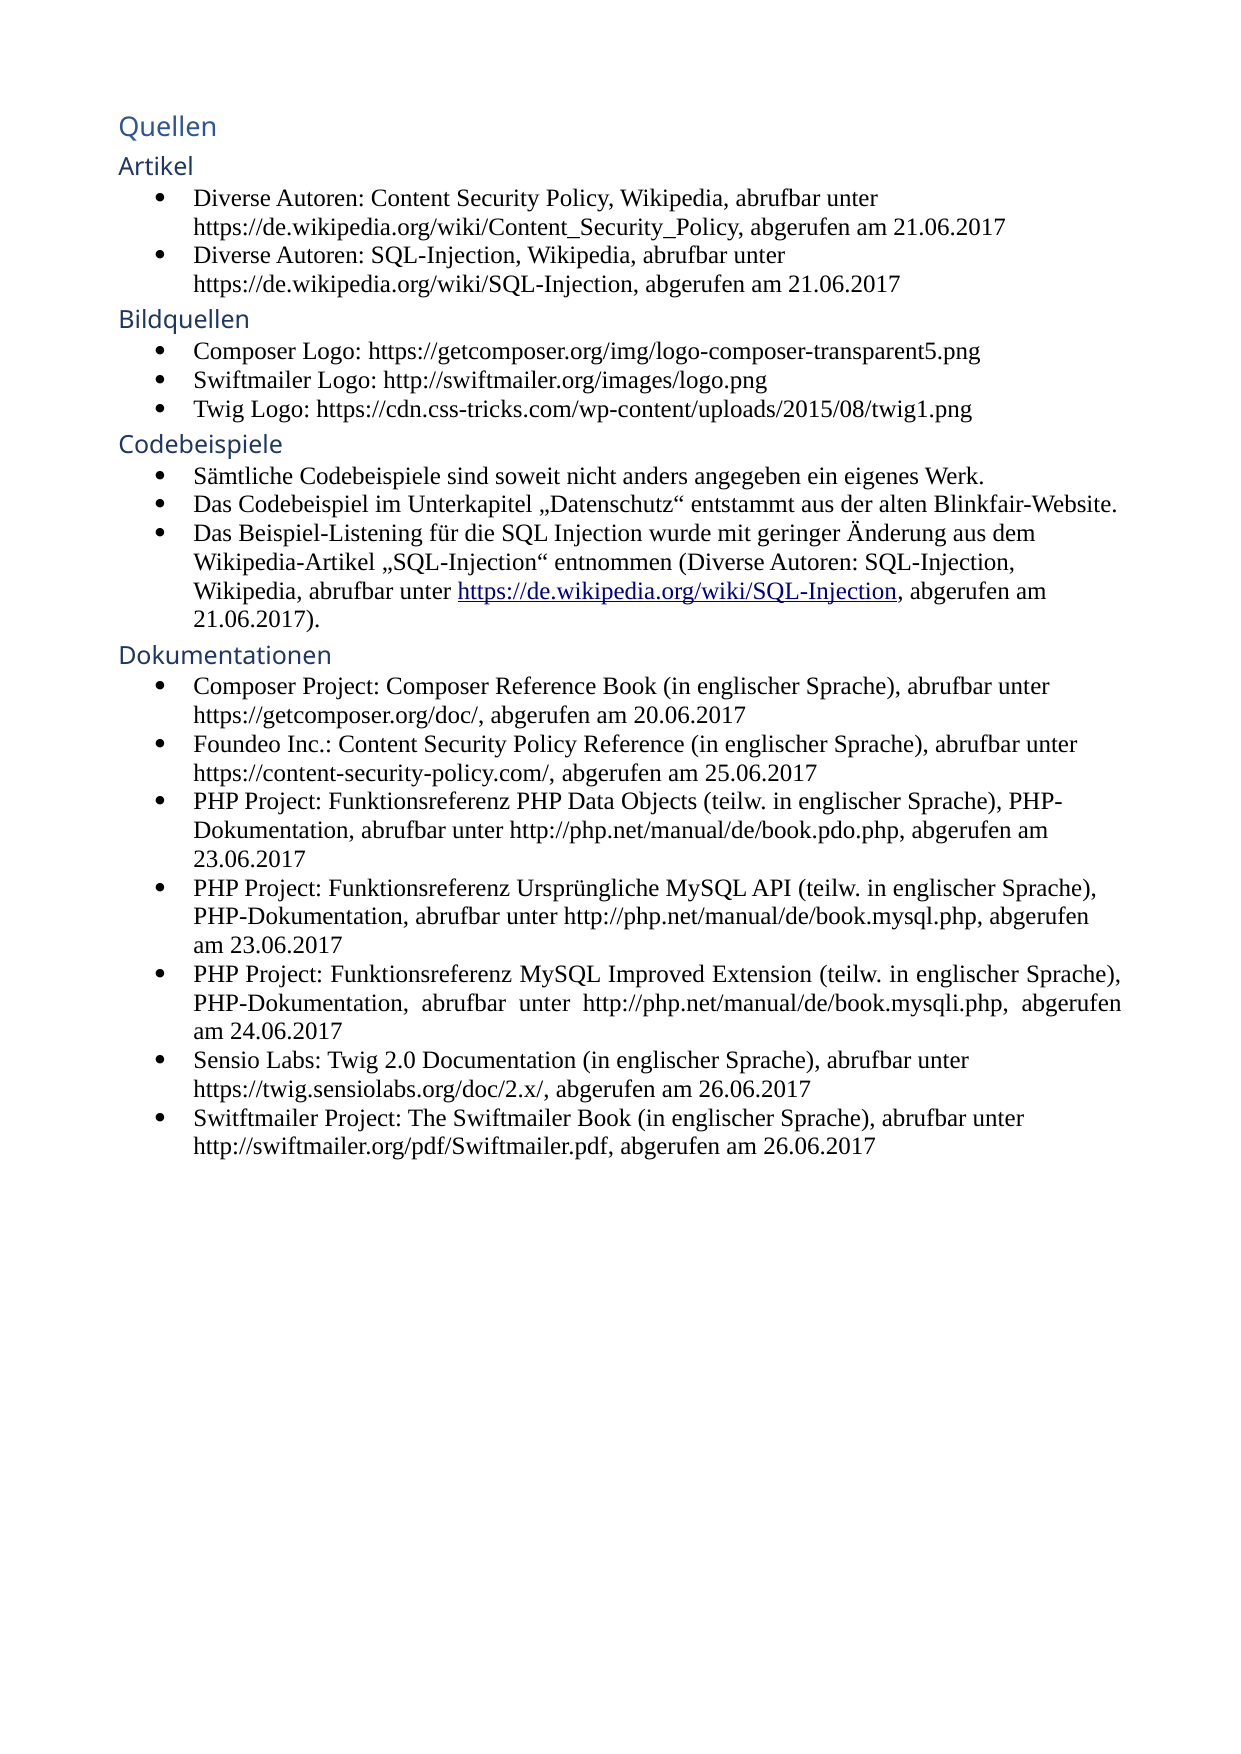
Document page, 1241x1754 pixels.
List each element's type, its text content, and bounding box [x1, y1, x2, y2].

subtitle Artikel [118, 149, 1122, 183]
list Diverse Autoren: Content Security Policy, Wikipedia, abrufbar unter https://de.wikipedia.org/wiki/Content_Security_Policy, abgerufen am 21.06.2017 [156, 183, 1122, 241]
list Composer Project: Composer Reference Book (in englischer Sprache), abrufbar unter https://getcomposer.org/doc/, abgerufen am 20.06.2017 [156, 671, 1122, 729]
subtitle Quellen [118, 108, 1122, 145]
subtitle Dokumentationen [118, 637, 1122, 671]
list Das Beispiel-Listening für die SQL Injection wurde mit geringer Änderung aus dem Wikipedia-Artikel „SQL-Injection“ entnommen (Diverse Autoren: SQL-Injection, Wikipedia, abrufbar unter https://de.wikipedia.org/wiki/SQL-Injection, abgerufen am 21.06.2017). [156, 518, 1122, 633]
list Composer Logo: https://getcomposer.org/img/logo-composer-transparent5.png [156, 336, 1122, 365]
subtitle Codebeispiele [118, 427, 1122, 461]
list Twig Logo: https://cdn.css-tricks.com/wp-content/uploads/2015/08/twig1.png [156, 394, 1122, 422]
list Diverse Autoren: SQL-Injection, Wikipedia, abrufbar unter https://de.wikipedia.org/wiki/SQL-Injection, abgerufen am 21.06.2017 [156, 241, 1122, 298]
list Das Codebeispiel im Unterkapitel „Datenschutz“ entstammt aus der alten Blinkfair-Website. [156, 489, 1122, 518]
subtitle Bildquellen [118, 302, 1122, 336]
list Sensio Labs: Twig 2.0 Documentation (in englischer Sprache), abrufbar unter https://twig.sensiolabs.org/doc/2.x/, abgerufen am 26.06.2017 [156, 1045, 1122, 1103]
list Swiftmailer Logo: http://swiftmailer.org/images/logo.png [156, 365, 1122, 394]
list Sämtliche Codebeispiele sind soweit nicht anders angegeben ein eigenes Werk. [156, 461, 1122, 489]
list PHP Project: Funktionsreferenz PHP Data Objects (teilw. in englischer Sprache), PHP-Dokumentation, abrufbar unter http://php.net/manual/de/book.pdo.php, abgerufen am 23.06.2017 [156, 786, 1122, 873]
list Foundeo Inc.: Content Security Policy Reference (in englischer Sprache), abrufbar unter https://content-security-policy.com/, abgerufen am 25.06.2017 [156, 729, 1122, 786]
list PHP Project: Funktionsreferenz Ursprüngliche MySQL API (teilw. in englischer Sprache), PHP-Dokumentation, abrufbar unter http://php.net/manual/de/book.mysql.php, abgerufen am 23.06.2017 [156, 873, 1122, 959]
list PHP Project: Funktionsreferenz MySQL Improved Extension (teilw. in englischer Sprache), PHP-Dokumentation, abrufbar unter http://php.net/manual/de/book.mysqli.php, abgerufen am 24.06.2017 [156, 959, 1122, 1045]
list Switftmailer Project: The Swiftmailer Book (in englischer Sprache), abrufbar unter http://swiftmailer.org/pdf/Swiftmailer.pdf, abgerufen am 26.06.2017 [156, 1103, 1122, 1160]
